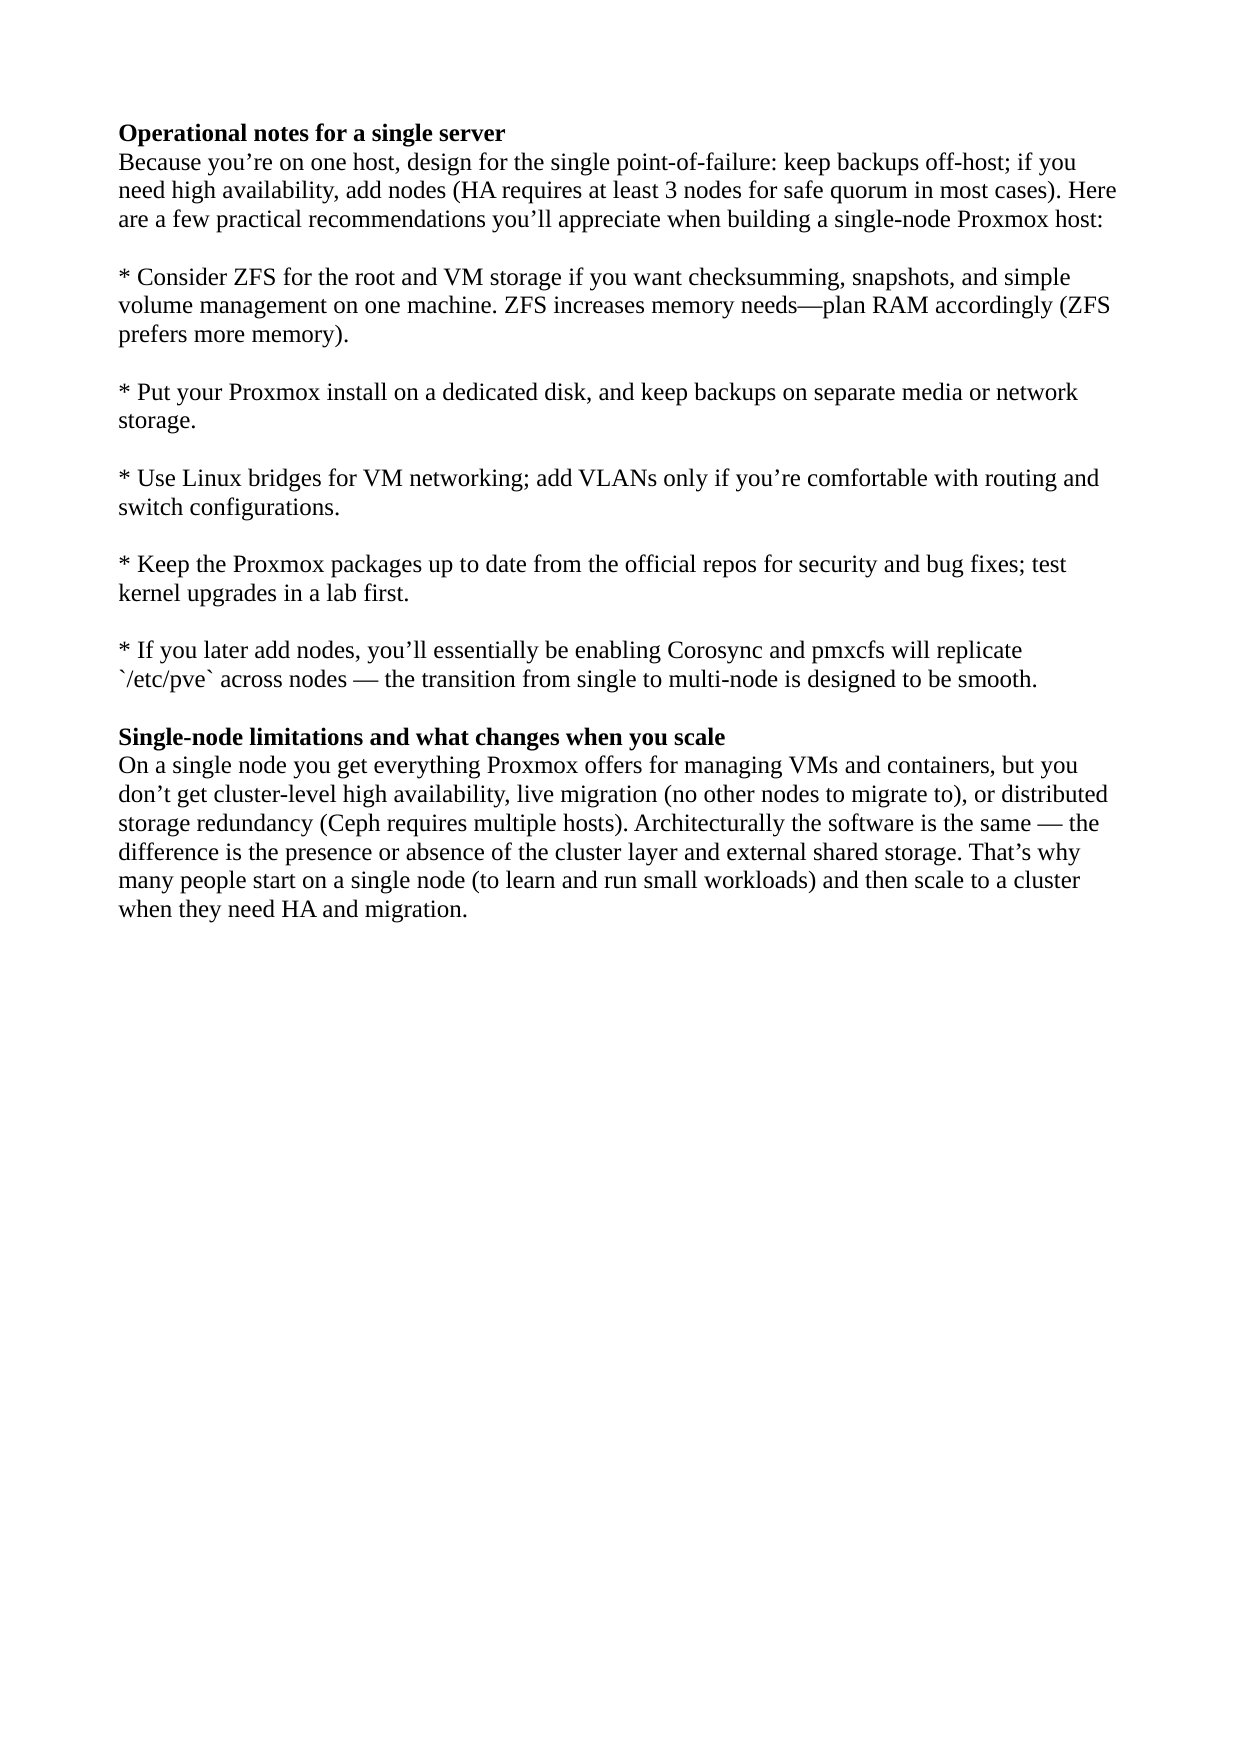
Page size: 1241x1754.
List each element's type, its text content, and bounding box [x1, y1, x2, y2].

text Because you’re on one host, design for the single point-of-failure: keep backups off-host; if you need high availability, add nodes (HA requires at least 3 nodes for safe quorum in most cases). Here are a few practical recommendations you’ll appreciate when building a single-node Proxmox host: [118, 147, 1122, 233]
text * If you later add nodes, you’ll essentially be enabling Corosync and pmxcfs will replicate `/etc/pve` across nodes — the transition from single to multi-node is designed to be smooth. [118, 636, 1122, 693]
text * Use Linux bridges for VM networking; add VLANs only if you’re comfortable with routing and switch configurations. [118, 463, 1122, 521]
text * Put your Proxmox install on a dedicated disk, and keep backups on separate media or network storage. [118, 377, 1122, 434]
text On a single node you get everything Proxmox offers for managing VMs and containers, but you don’t get cluster-level high availability, live migration (no other nodes to migrate to), or distributed storage redundancy (Ceph requires multiple hosts). Architecturally the software is the same — the difference is the presence or absence of the cluster layer and external shared storage. That’s why many people start on a single node (to learn and run small workloads) and then scale to a cluster when they need HA and migration. [118, 751, 1122, 923]
text * Consider ZFS for the root and VM storage if you want checksumming, snapshots, and simple volume management on one machine. ZFS increases memory needs—plan RAM accordingly (ZFS prefers more memory). [118, 262, 1122, 348]
text Single-node limitations and what changes when you scale [118, 722, 1122, 751]
text Operational notes for a single server [118, 118, 1122, 147]
text * Keep the Proxmox packages up to date from the official repos for security and bug fixes; test kernel upgrades in a lab first. [118, 549, 1122, 607]
